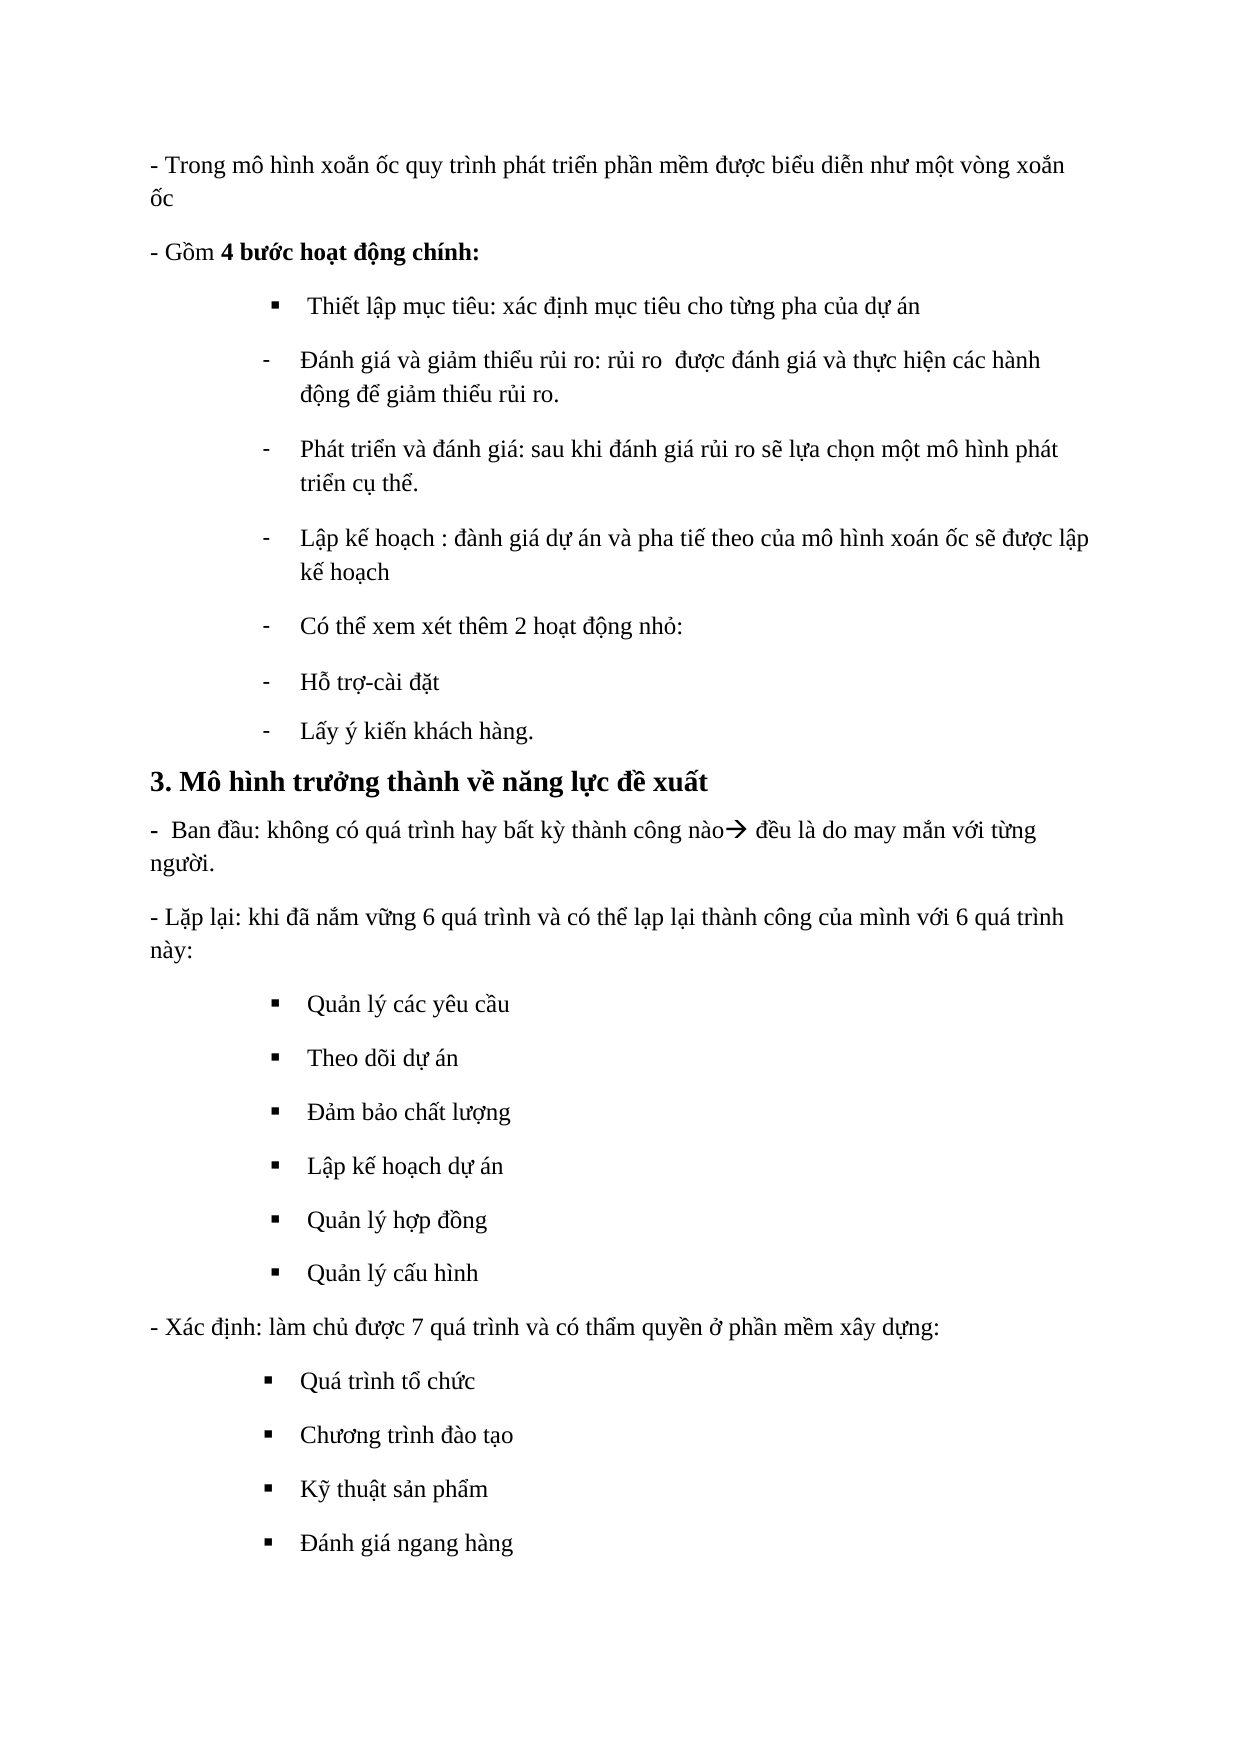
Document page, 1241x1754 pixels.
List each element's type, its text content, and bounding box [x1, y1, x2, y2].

list Thiết lập mục tiêu: xác định mục tiêu cho từng pha của dự án [269, 291, 1090, 319]
list Đánh giá ngang hàng [262, 1528, 1090, 1557]
text 3. Mô hình trưởng thành về năng lực đề xuất [150, 764, 1090, 797]
text - Xác định: làm chủ được 7 quá trình và có thẩm quyền ở phần mềm xây dựng: [150, 1312, 1090, 1341]
list Chương trình đào tạo [262, 1420, 1090, 1449]
text - Trong mô hình xoắn ốc quy trình phát triển phần mềm được biểu diễn như một vòng xoắn ốc [150, 150, 1090, 212]
list Kỹ thuật sản phẩm [262, 1474, 1090, 1503]
list Lập kế hoạch : đành giá dự án và pha tiế theo của mô hình xoán ốc sẽ được lập kế hoạch [262, 522, 1090, 585]
list Quá trình tổ chức [262, 1366, 1090, 1395]
list Đảm bảo chất lượng [269, 1097, 1090, 1126]
text - Ban đầu: không có quá trình hay bất kỳ thành công nào đều là do may mắn với từng người. [150, 816, 1090, 877]
list Quản lý hợp đồng [269, 1205, 1090, 1233]
list Quản lý các yêu cầu [269, 989, 1090, 1018]
text - Gồm 4 bước hoạt động chính: [150, 237, 1090, 266]
list Lập kế hoạch dự án [269, 1151, 1090, 1179]
text - Lặp lại: khi đã nắm vững 6 quá trình và có thể lạp lại thành công của mình với 6 quá trình này: [150, 902, 1090, 964]
list Phát triển và đánh giá: sau khi đánh giá rủi ro sẽ lựa chọn một mô hình phát triển cụ thể. [262, 433, 1090, 497]
list Có thể xem xét thêm 2 hoạt động nhỏ: [262, 611, 1090, 641]
list Lấy ý kiến khách hàng. [262, 715, 1090, 746]
list Quản lý cấu hình [269, 1258, 1090, 1287]
list Đánh giá và giảm thiểu rủi ro: rủi ro được đánh giá và thực hiện các hành động để giảm thiểu rủi ro. [262, 344, 1090, 408]
list Hỗ trợ-cài đặt [262, 666, 1090, 697]
list Theo dõi dự án [269, 1043, 1090, 1072]
